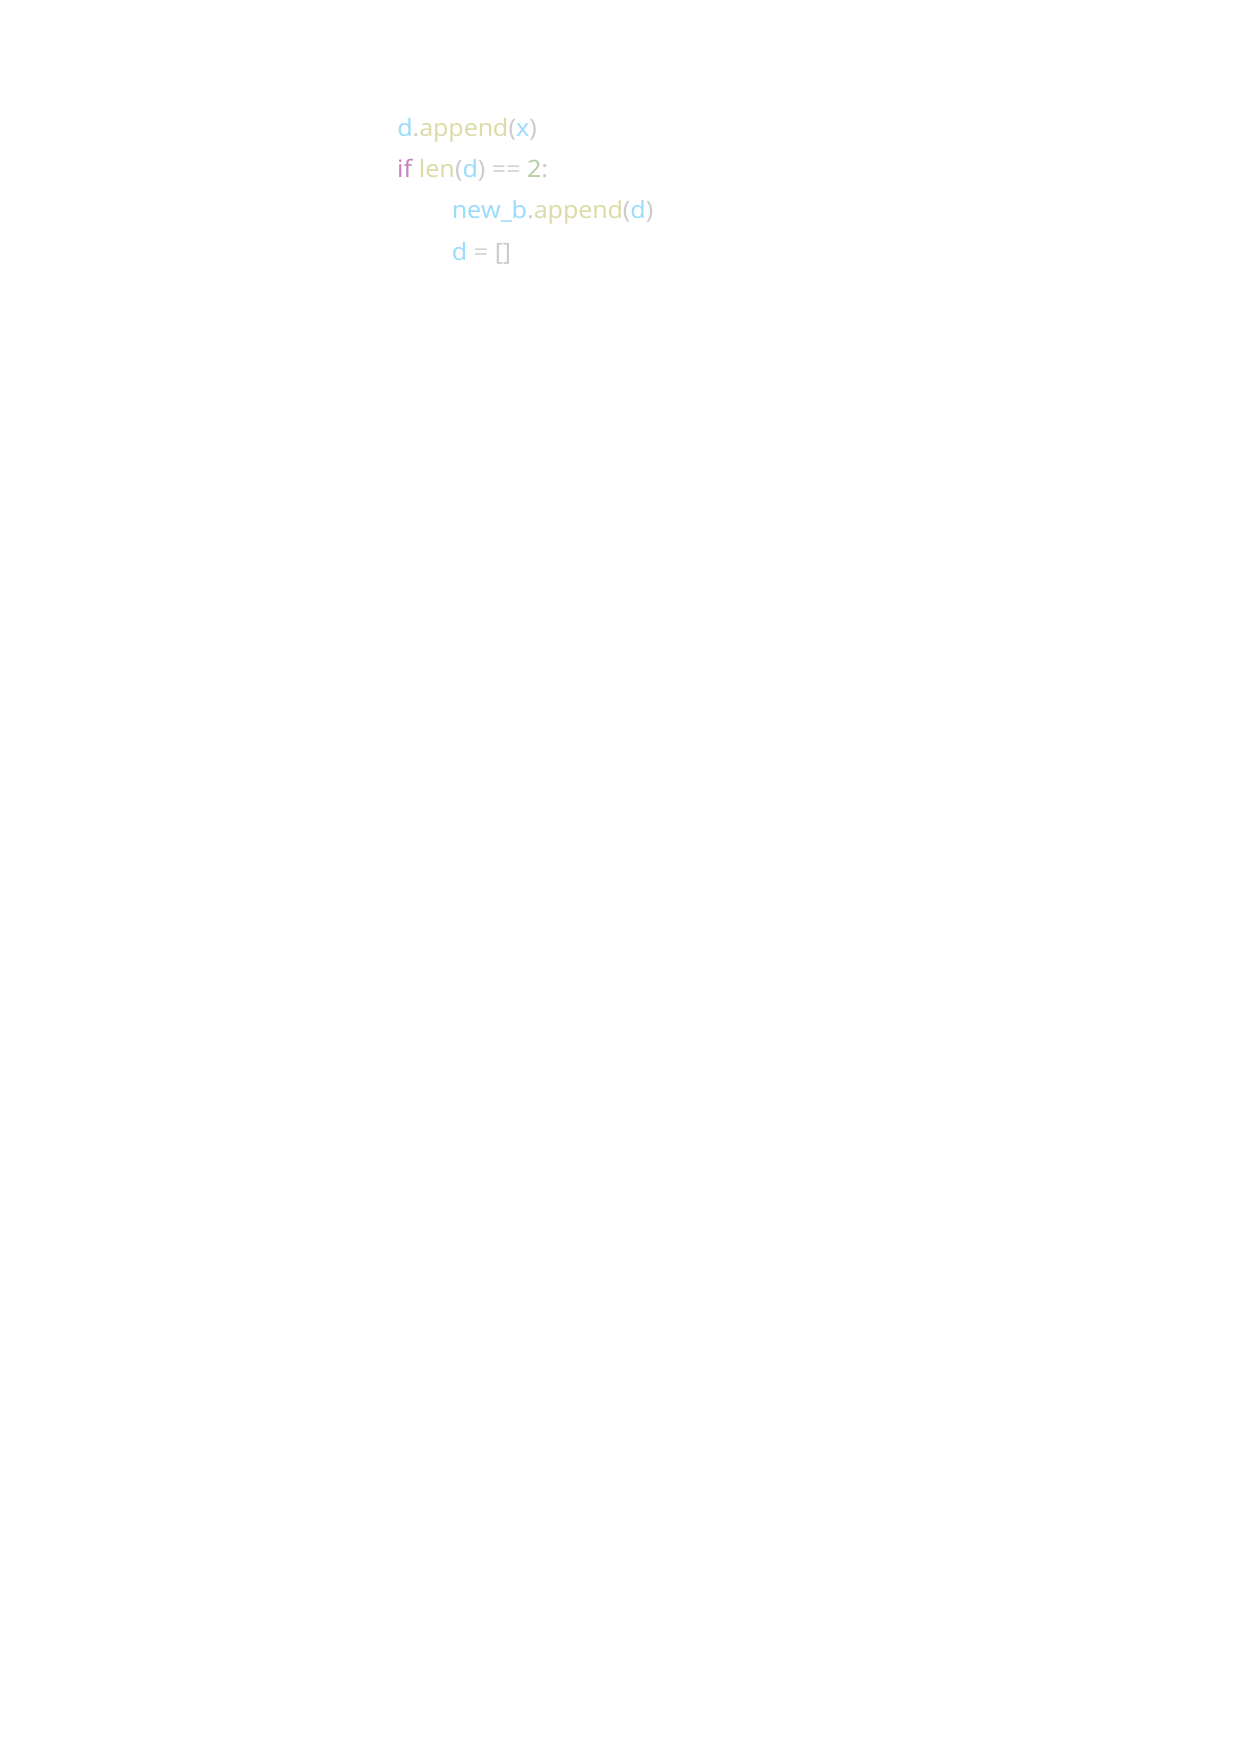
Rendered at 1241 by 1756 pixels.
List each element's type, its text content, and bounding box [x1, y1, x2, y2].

text d.append(x) [397, 110, 1165, 143]
text if len(d) == 2: new_b.append(d) d = [] [397, 151, 663, 267]
